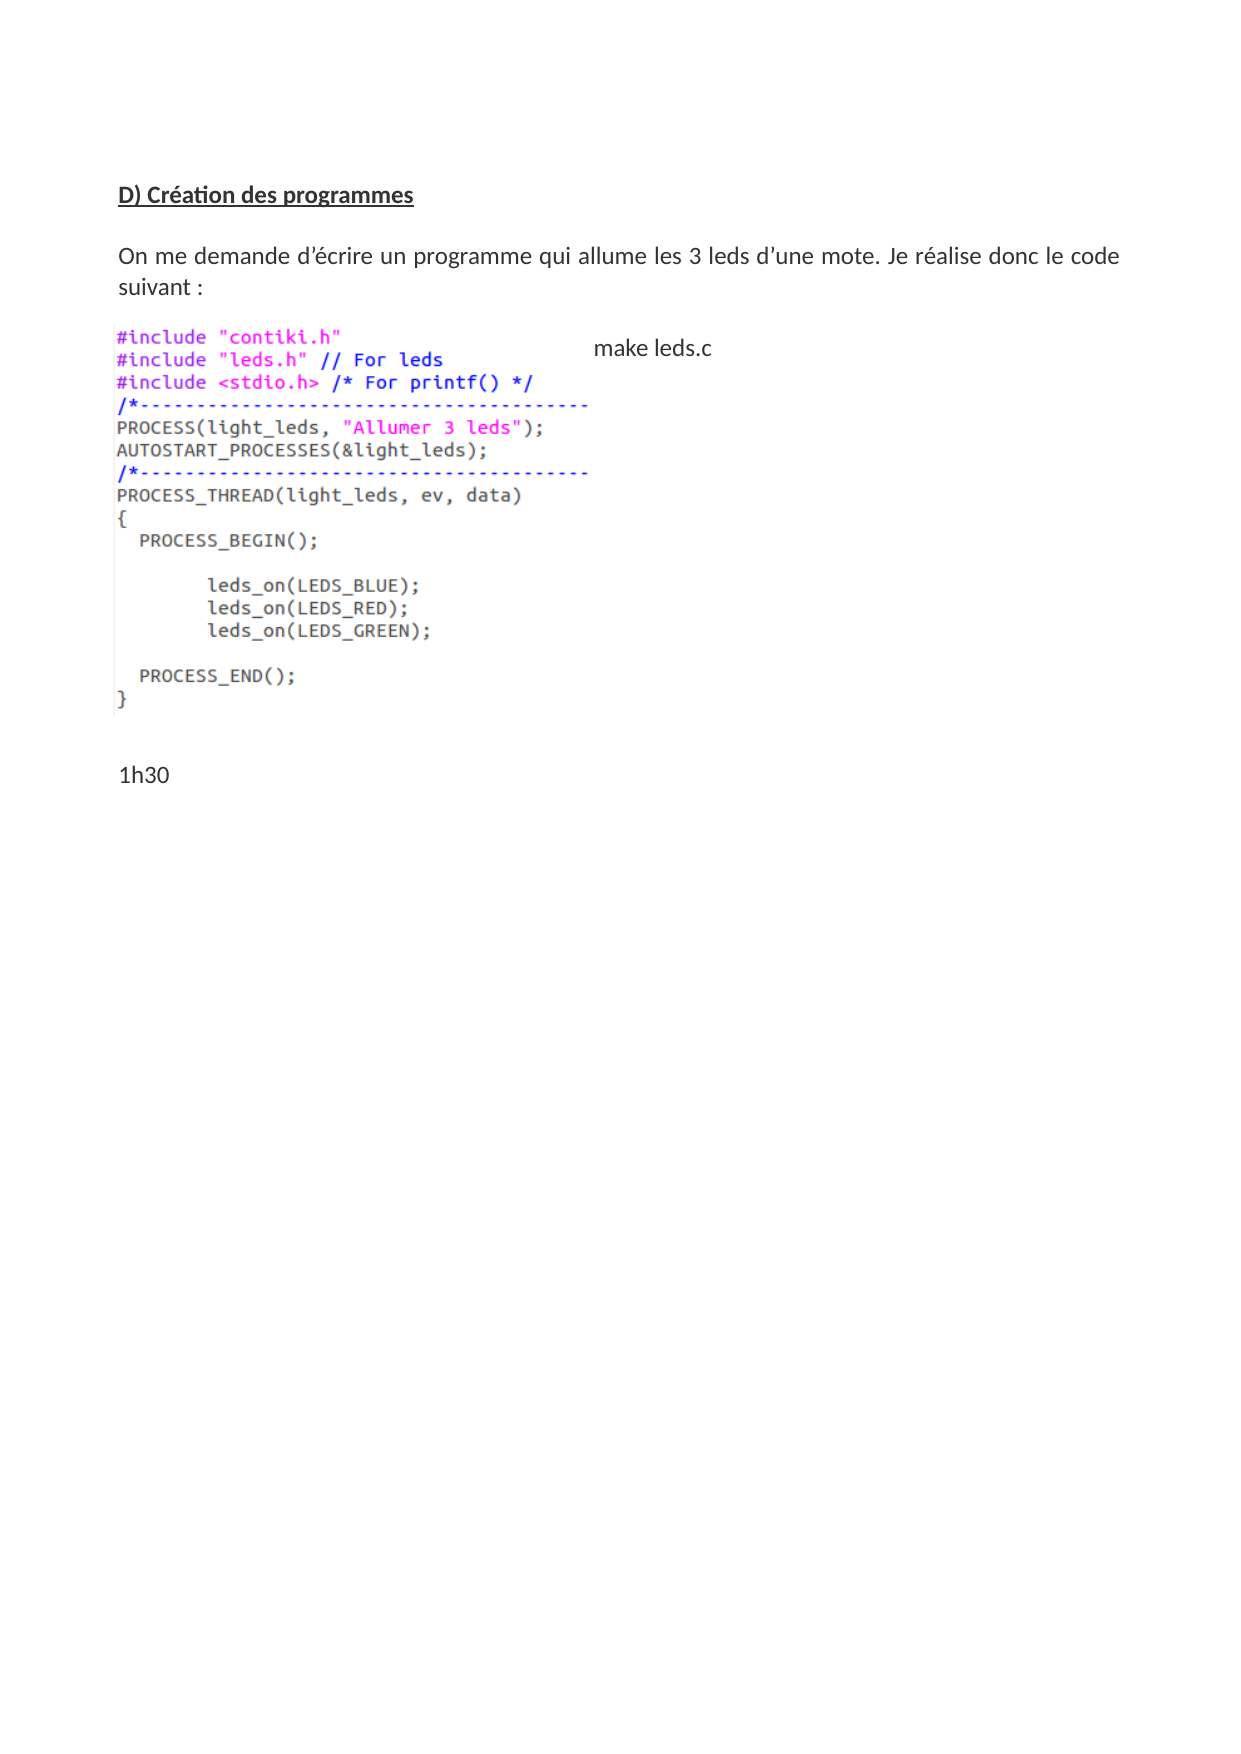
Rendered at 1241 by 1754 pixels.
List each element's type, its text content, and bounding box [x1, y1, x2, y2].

picture [113, 325, 588, 716]
text D) Création des programmes [118, 179, 1122, 210]
text 1h30 [118, 759, 1122, 789]
text make leds.c [588, 332, 1122, 362]
text On me demande d’écrire un programme qui allume les 3 leds d’une mote. Je réalise donc le code suivant : [118, 240, 1122, 301]
